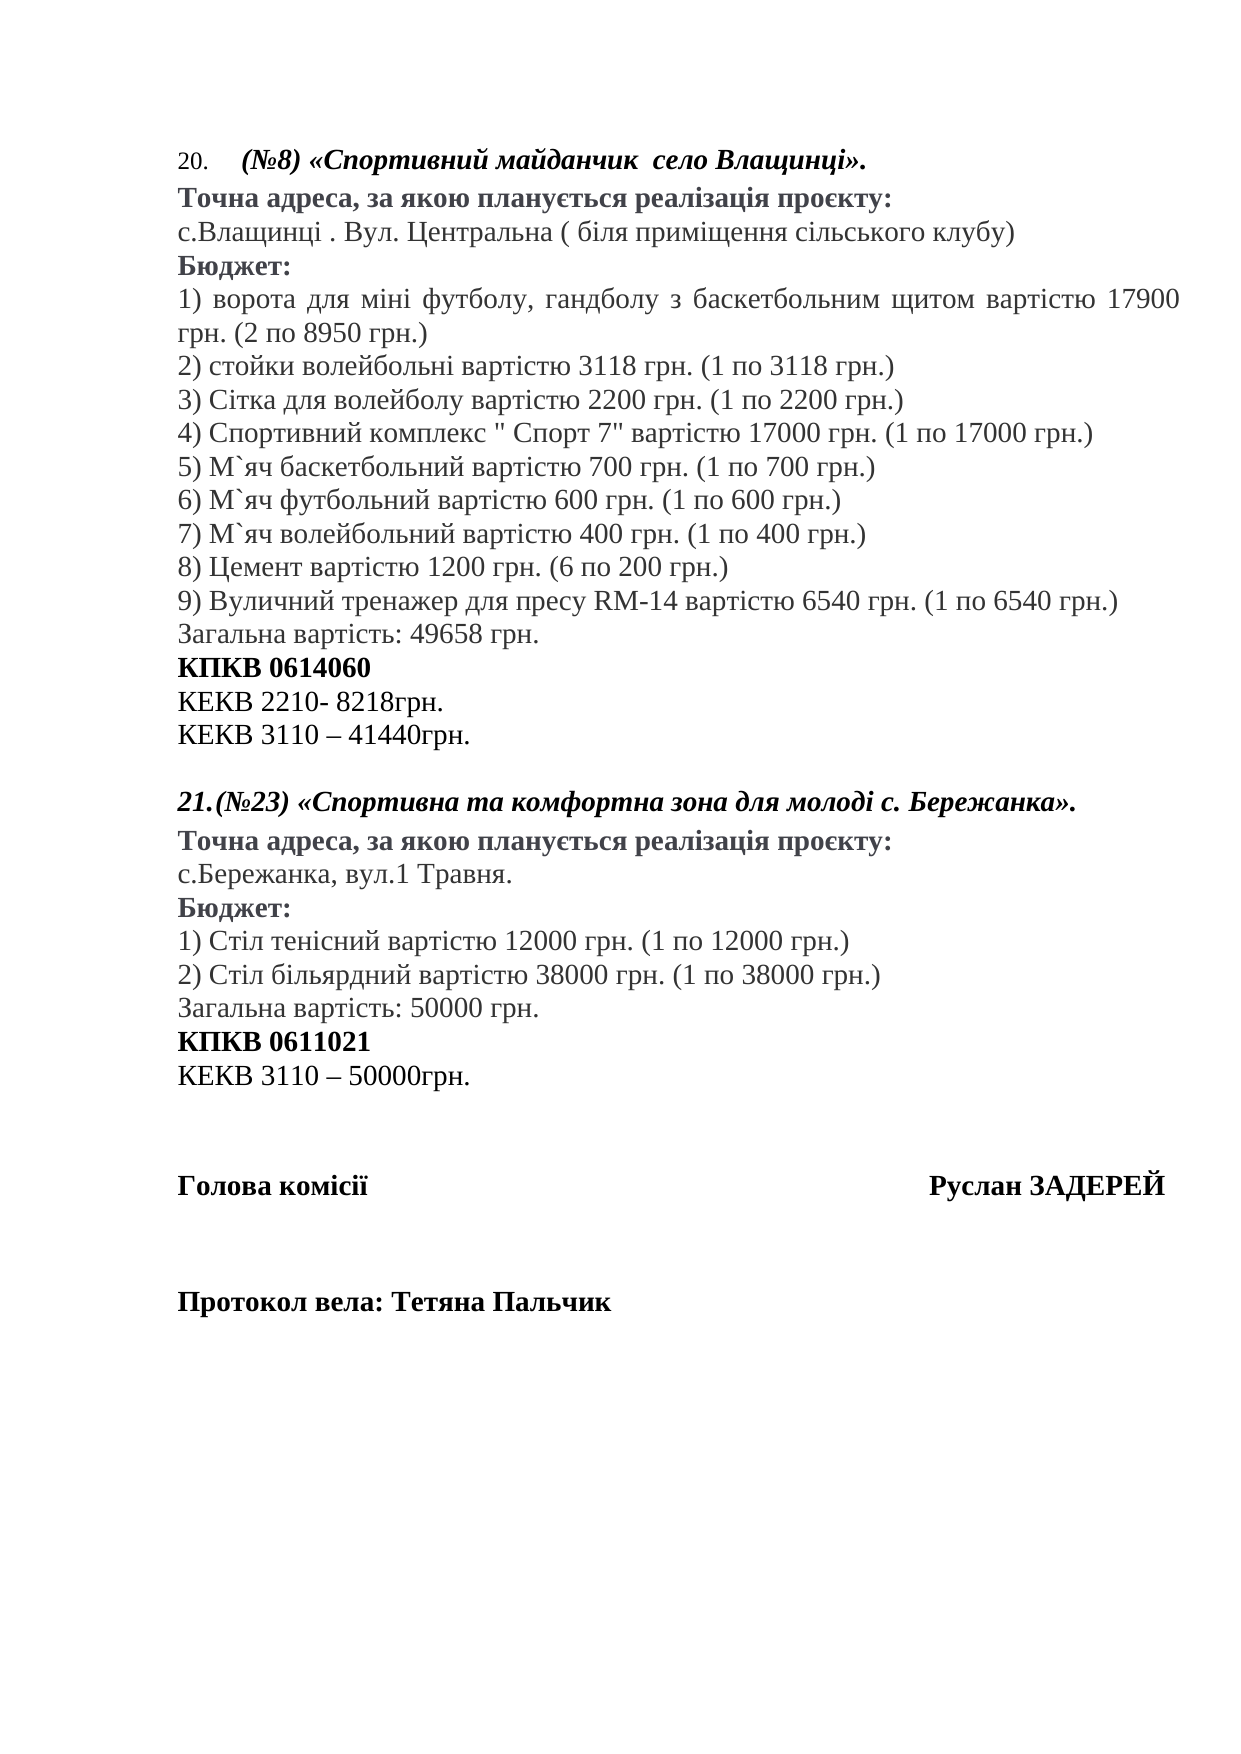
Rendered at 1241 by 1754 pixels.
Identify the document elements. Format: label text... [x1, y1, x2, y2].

text Протокол вела: Тетяна Пальчик [177, 1284, 1181, 1317]
text Загальна вартість: 50000 грн. [177, 991, 1181, 1024]
text 7) М`яч волейбольний вартістю 400 грн. (1 по 400 грн.) [177, 516, 1181, 549]
list (№8) «Спортивний майданчик село Влащинці». [177, 142, 1181, 176]
text 1) ворота для міні футболу, гандболу з баскетбольним щитом вартістю 17900 грн. (2 по 8950 грн.) [177, 281, 1181, 348]
text 5) М`яч баскетбольний вартістю 700 грн. (1 по 700 грн.) [177, 449, 1181, 482]
text Бюджет: [177, 248, 1181, 281]
text 6) М`яч футбольний вартістю 600 грн. (1 по 600 грн.) [177, 482, 1181, 516]
text 4) Спортивний комплекс " Спорт 7" вартістю 17000 грн. (1 по 17000 грн.) [177, 415, 1181, 449]
text Голова комісії Руслан ЗАДЕРЕЙ [177, 1168, 1181, 1202]
text с.Влащинці . Вул. Центральна ( біля приміщення сільського клубу) [177, 214, 1181, 248]
text 8) Цемент вартістю 1200 грн. (6 по 200 грн.) [177, 549, 1181, 583]
text 1) Стіл тенісний вартістю 12000 грн. (1 по 12000 грн.) [177, 923, 1181, 957]
text 9) Вуличний тренажер для пресу RM-14 вартістю 6540 грн. (1 по 6540 грн.) [177, 583, 1181, 617]
text 2) Стіл більярдний вартістю 38000 грн. (1 по 38000 грн.) [177, 957, 1181, 991]
text с.Бережанка, вул.1 Травня. [177, 856, 1181, 890]
list (№23) «Спортивна та комфортна зона для молоді с. Бережанка». [177, 784, 1181, 818]
text КПКВ 0614060 [177, 650, 1181, 684]
text Точна адреса, за якою планується реалізація проєкту: [177, 181, 1181, 214]
text 2) стойки волейбольні вартістю 3118 грн. (1 по 3118 грн.) [177, 348, 1181, 382]
text КЕКВ 2210- 8218грн. [177, 684, 1181, 717]
text КПКВ 0611021 [177, 1024, 1181, 1058]
text Бюджет: [177, 890, 1181, 923]
text Точна адреса, за якою планується реалізація проєкту: [177, 823, 1181, 856]
text Загальна вартість: 49658 грн. [177, 617, 1181, 650]
text 3) Сітка для волейболу вартістю 2200 грн. (1 по 2200 грн.) [177, 382, 1181, 415]
text КЕКВ 3110 – 41440грн. [177, 717, 1181, 751]
text КЕКВ 3110 – 50000грн. [177, 1058, 1181, 1091]
